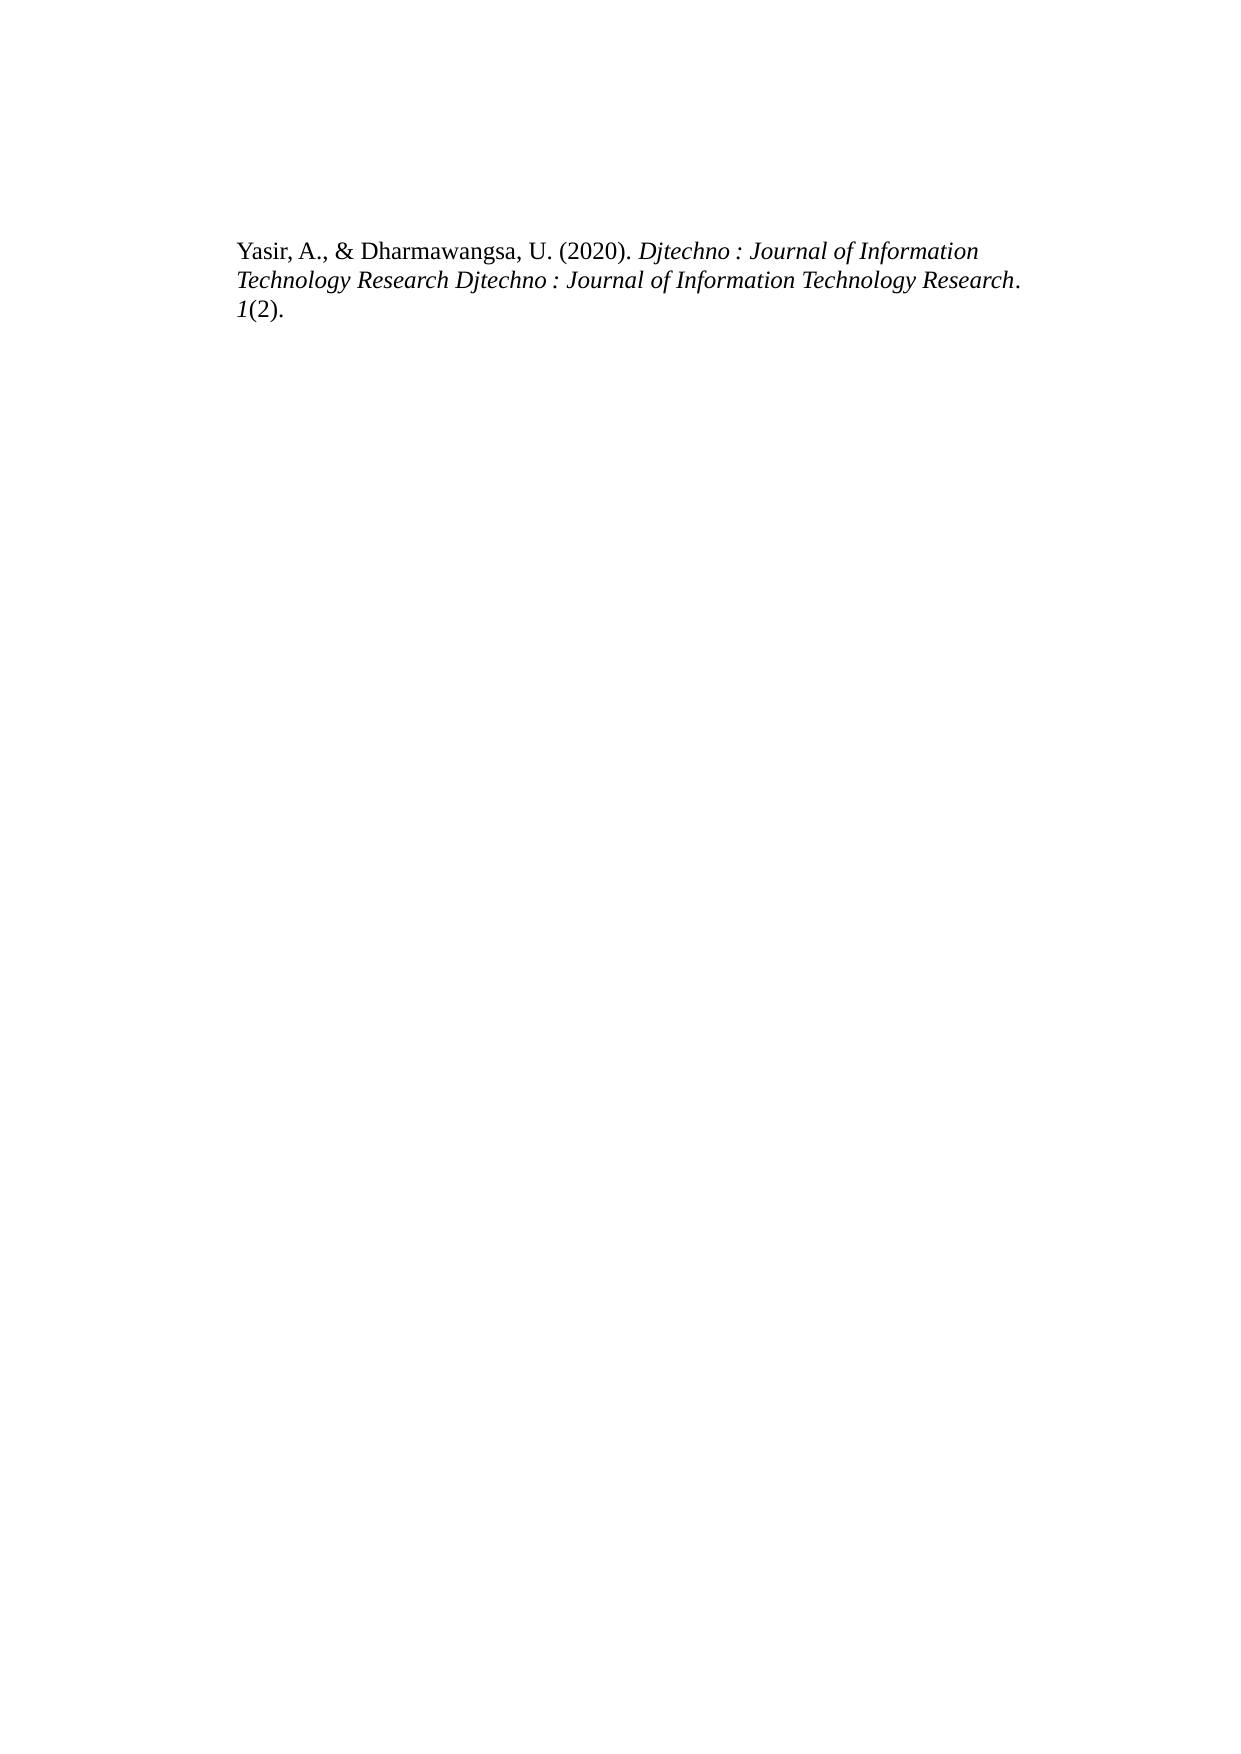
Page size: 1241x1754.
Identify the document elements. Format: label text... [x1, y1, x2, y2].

text Yasir, A., & Dharmawangsa, U. (2020). Djtechno : Journal of Information Technology Research Djtechno : Journal of Information Technology Research. 1(2). [236, 236, 1063, 322]
